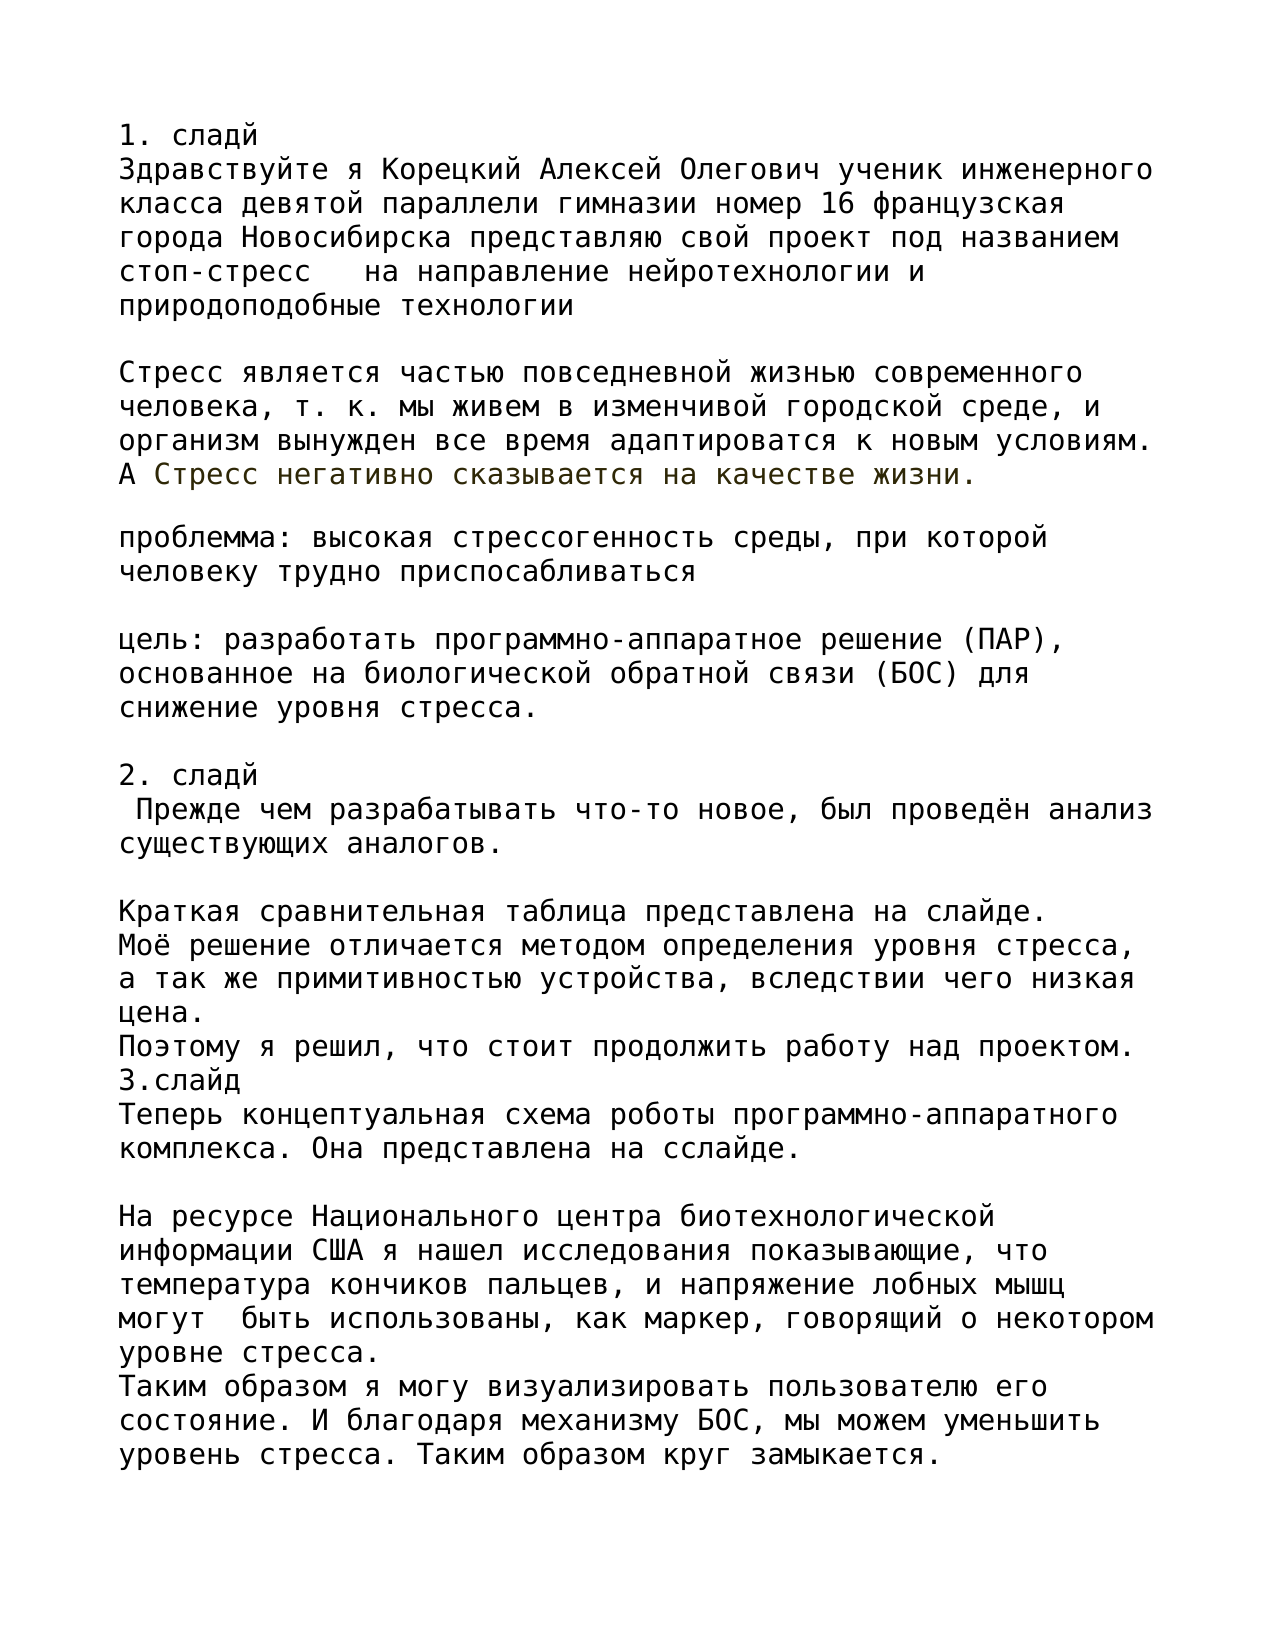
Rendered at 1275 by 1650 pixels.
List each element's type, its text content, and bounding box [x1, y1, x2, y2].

text цель: разработать программно-аппаратное решение (ПАР), основанное на биологической обратной связи (БОС) для снижение уровня стресса. [118, 622, 1157, 724]
text Краткая сравнительная таблица представлена на слайде. [118, 894, 1157, 928]
text Поэтому я решил, что стоит продолжить работу над проектом. [118, 1030, 1157, 1064]
text проблемма: высокая стрессогенность среды, при которой человеку трудно приспосабливаться [118, 520, 1157, 588]
text 2. сладй [118, 758, 1157, 792]
text Таким образом я могу визуализировать пользователю его состояние. И благодаря механизму БОС, мы можем уменьшить уровень стресса. Таким образом круг замыкается. [118, 1369, 1157, 1471]
text Здравствуйте я Корецкий Алексей Олегович ученик инженерного класса девятой параллели гимназии номер 16 французская города Новосибирска представляю свой проект под названием стоп-стресс на направление нейротехнологии и природоподобные технологии [118, 152, 1157, 322]
text Теперь концептуальная схема роботы программно-аппаратного комплекса. Она представлена на сслайде. [118, 1098, 1157, 1166]
text Моё решение отличается методом определения уровня стресса, а так же примитивностью устройства, вследствии чего низкая цена. [118, 928, 1157, 1030]
text 1. сладй [118, 118, 1157, 152]
text Прежде чем разрабатывать что-то новое, был проведён анализ существующих аналогов. [118, 792, 1157, 860]
text Стресс является частью повседневной жизнью современного человека, т. к. мы живем в изменчивой городской среде, и организм вынужден все время адаптироватся к новым условиям. А Стресс негативно сказывается на качестве жизни. [118, 356, 1157, 492]
text 3.слайд [118, 1064, 1157, 1098]
text На ресурсе Национального центра биотехнологической информации США я нашел исследования показывающие, что температура кончиков пальцев, и напряжение лобных мышц могут быть использованы, как маркер, говорящий о некотором уровне стресса. [118, 1199, 1157, 1369]
